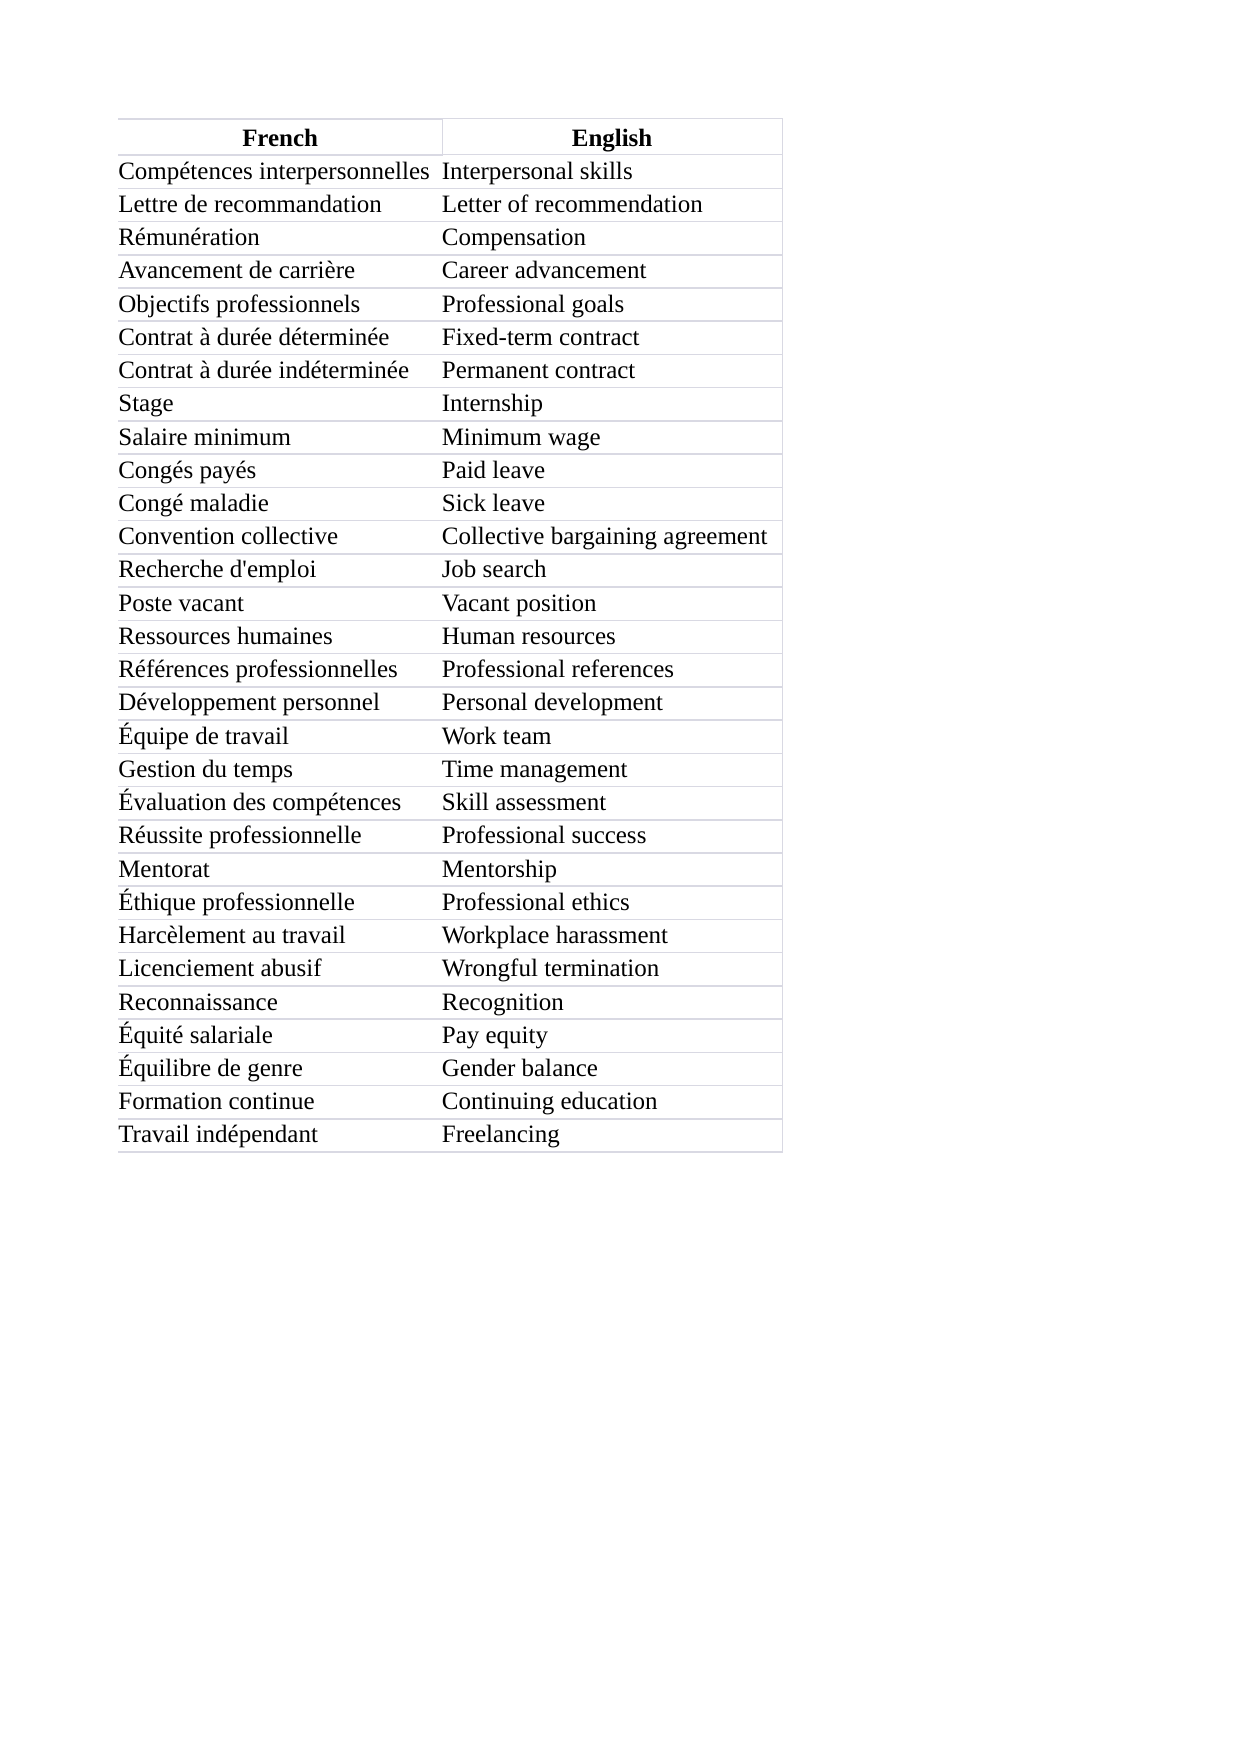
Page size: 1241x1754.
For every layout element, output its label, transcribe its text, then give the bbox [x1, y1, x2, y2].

table_cell Congés payés [118, 455, 442, 487]
table_cell Professional references [442, 654, 782, 686]
table_cell Letter of recommendation [442, 189, 782, 221]
table_cell Wrongful termination [442, 953, 782, 985]
table_cell Lettre de recommandation [118, 189, 442, 221]
table_header French [118, 120, 442, 154]
table_cell Travail indépendant [118, 1120, 442, 1151]
table_cell Ressources humaines [118, 621, 442, 653]
table_cell Équilibre de genre [118, 1053, 442, 1085]
table_cell Rémunération [118, 222, 442, 254]
table_cell Minimum wage [442, 422, 782, 453]
table_cell Réussite professionnelle [118, 821, 442, 852]
table_cell Compétences interpersonnelles [118, 156, 442, 187]
table_cell Continuing education [442, 1086, 782, 1118]
table_cell Références professionnelles [118, 654, 442, 686]
table_cell Compensation [442, 222, 782, 254]
table_cell Équité salariale [118, 1020, 442, 1051]
table_cell Internship [442, 388, 782, 420]
table_cell Salaire minimum [118, 422, 442, 453]
table_cell Recognition [442, 987, 782, 1018]
table_cell Harcèlement au travail [118, 920, 442, 952]
table_cell Objectifs professionnels [118, 289, 442, 320]
table_cell Personal development [442, 688, 782, 719]
table_cell Human resources [442, 621, 782, 653]
table_cell Freelancing [442, 1120, 782, 1151]
table_header English [443, 119, 782, 154]
table_cell Stage [118, 388, 442, 420]
table_cell Éthique professionnelle [118, 887, 442, 918]
table_cell Time management [442, 754, 782, 786]
table_cell Professional success [442, 821, 782, 852]
table_cell Paid leave [442, 455, 782, 487]
table_cell Collective bargaining agreement [442, 521, 782, 553]
table_cell Congé maladie [118, 488, 442, 520]
table_cell Workplace harassment [442, 920, 782, 952]
table_cell Gender balance [442, 1053, 782, 1085]
table_cell Job search [442, 555, 782, 586]
table_cell Convention collective [118, 521, 442, 553]
table_cell Licenciement abusif [118, 953, 442, 985]
table_cell Poste vacant [118, 588, 442, 619]
table_cell Career advancement [442, 256, 782, 287]
table_cell Contrat à durée déterminée [118, 322, 442, 354]
table_cell Work team [442, 721, 782, 752]
table_cell Professional goals [442, 289, 782, 320]
table_cell Fixed-term contract [442, 322, 782, 354]
table_cell Mentorship [442, 854, 782, 885]
table_cell Recherche d'emploi [118, 555, 442, 586]
table_cell Vacant position [442, 588, 782, 619]
table_cell Interpersonal skills [442, 155, 782, 187]
table_cell Avancement de carrière [118, 256, 442, 287]
table_cell Mentorat [118, 854, 442, 885]
table_cell Sick leave [442, 488, 782, 520]
table_cell Formation continue [118, 1086, 442, 1118]
table_cell Reconnaissance [118, 987, 442, 1018]
table_cell Gestion du temps [118, 754, 442, 786]
table_cell Développement personnel [118, 688, 442, 719]
table_cell Équipe de travail [118, 721, 442, 752]
table_cell Permanent contract [442, 355, 782, 387]
table_cell Contrat à durée indéterminée [118, 355, 442, 387]
table_cell Évaluation des compétences [118, 787, 442, 819]
table_cell Pay equity [442, 1020, 782, 1051]
table_cell Professional ethics [442, 887, 782, 918]
table_cell Skill assessment [442, 787, 782, 819]
